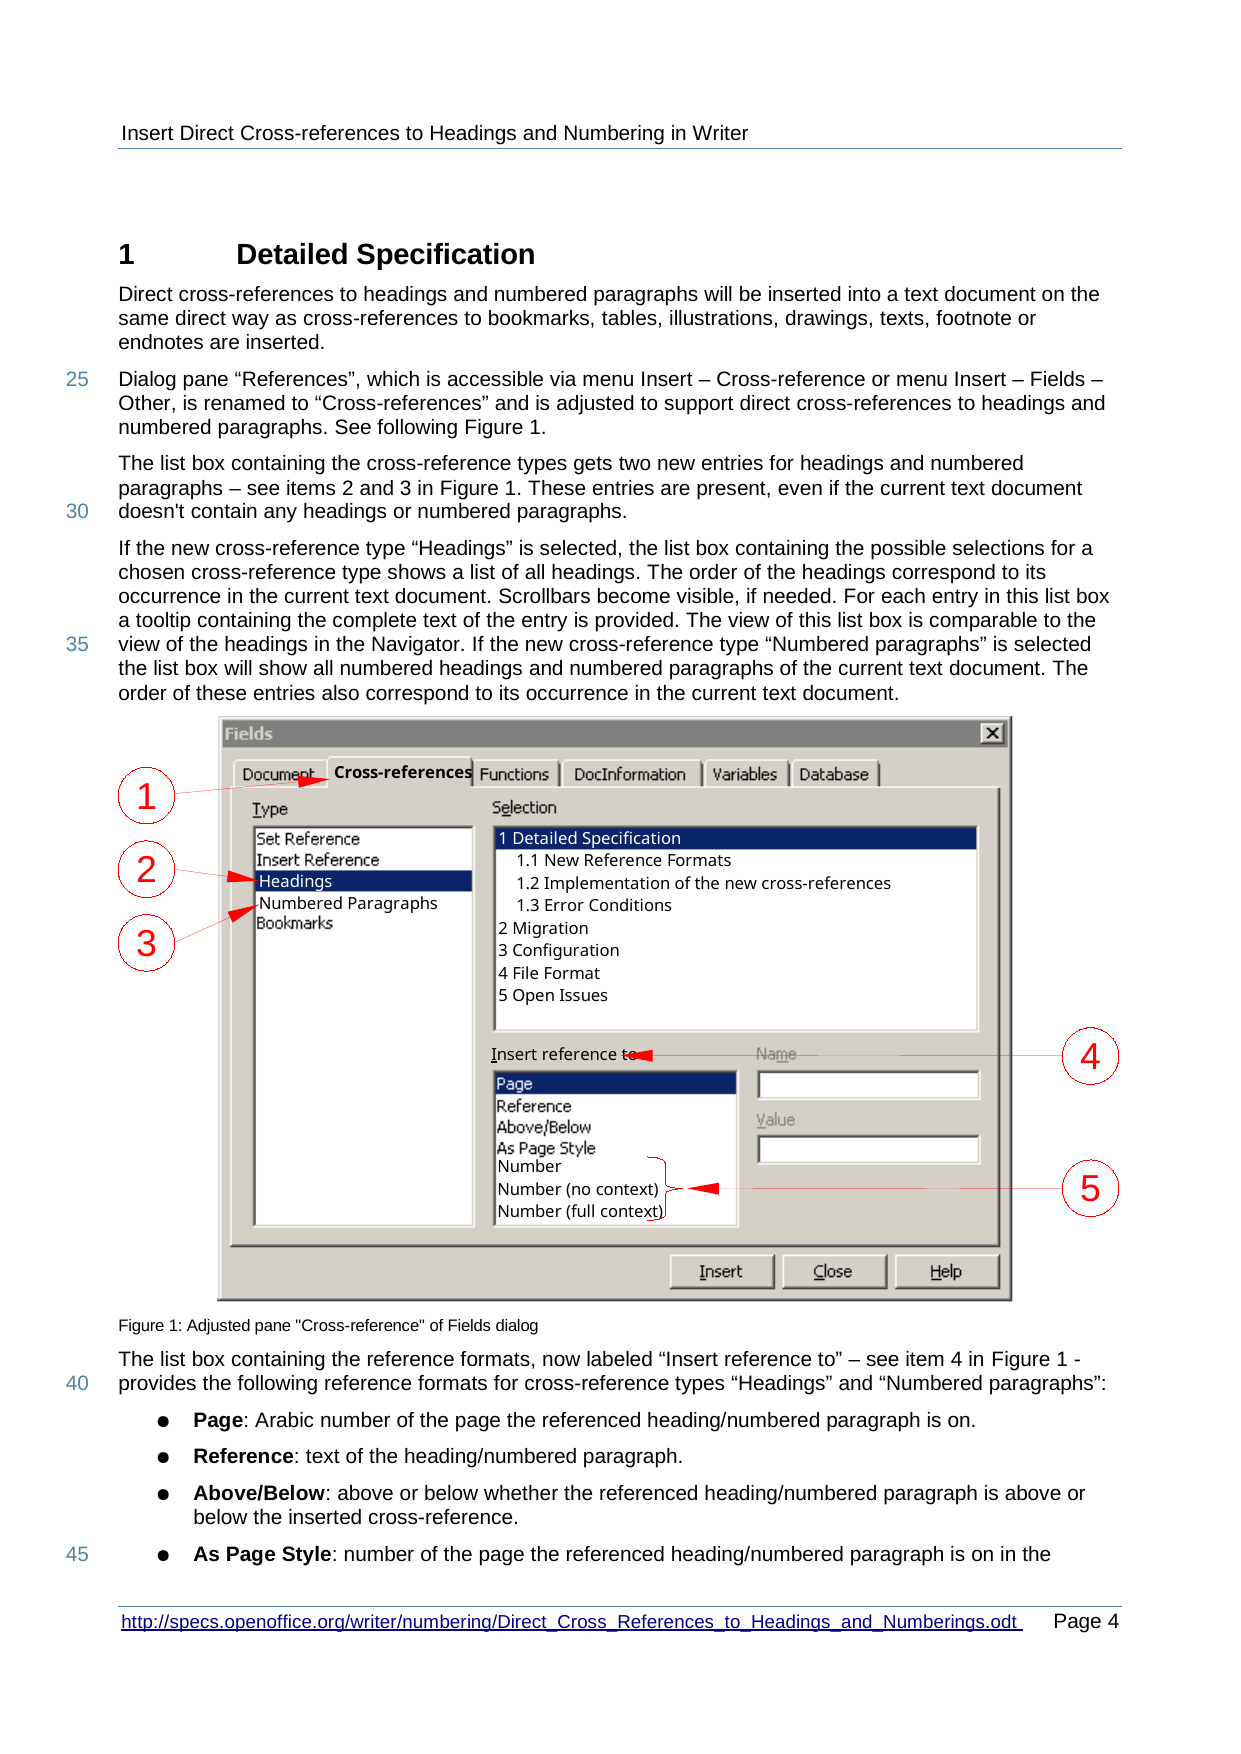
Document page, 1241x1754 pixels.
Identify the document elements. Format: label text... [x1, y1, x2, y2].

text Figure 1: Adjusted pane "Cross-reference" of Fields dialog [118, 1316, 1119, 1334]
subtitle Detailed Specification [118, 237, 1122, 270]
list Page: Arabic number of the page the referenced heading/numbered paragraph is on. [156, 1408, 1122, 1432]
list Above/Below: above or below whether the referenced heading/numbered paragraph is above or below the inserted cross-reference. [156, 1481, 1122, 1529]
text Direct cross-references to headings and numbered paragraphs will be inserted into a text document on the same direct way as cross-references to bookmarks, tables, illustrations, drawings, texts, footnote or endnotes are inserted. [118, 282, 1122, 354]
text If the new cross-reference type “Headings” is selected, the list box containing the possible selections for a chosen cross-reference type shows a list of all headings. The order of the headings correspond to its occurrence in the current text document. Scrollbars become visible, if needed. For each entry in this list box a tooltip containing the complete text of the entry is provided. The view of this list box is comparable to the view of the headings in the Navigator. If the new cross-reference type “Numbered paragraphs” is selected the list box will show all numbered headings and numbered paragraphs of the current text document. The order of these entries also correspond to its occurrence in the current text document. [118, 536, 1122, 704]
text The list box containing the cross-reference types gets two new entries for headings and numbered paragraphs – see items 2 and 3 in Figure 1. These entries are present, even if the current text document doesn't contain any headings or numbered paragraphs. [118, 451, 1122, 523]
list As Page Style: number of the page the referenced heading/numbered paragraph is on in the [156, 1541, 1122, 1566]
text The list box containing the reference formats, now labeled “Insert reference to” – see item 4 in Figure 1 - provides the following reference formats for cross-reference types “Headings” and “Numbered paragraphs”: [118, 1347, 1122, 1395]
text Dialog pane “References”, which is accessible via menu Insert – Cross-reference or menu Insert – Fields – Other, is renamed to “Cross-references” and is adjusted to support direct cross-references to headings and numbered paragraphs. See following Figure 1. [118, 367, 1122, 439]
list Reference: text of the heading/numbered paragraph. [156, 1444, 1122, 1468]
picture [217, 716, 1014, 1303]
